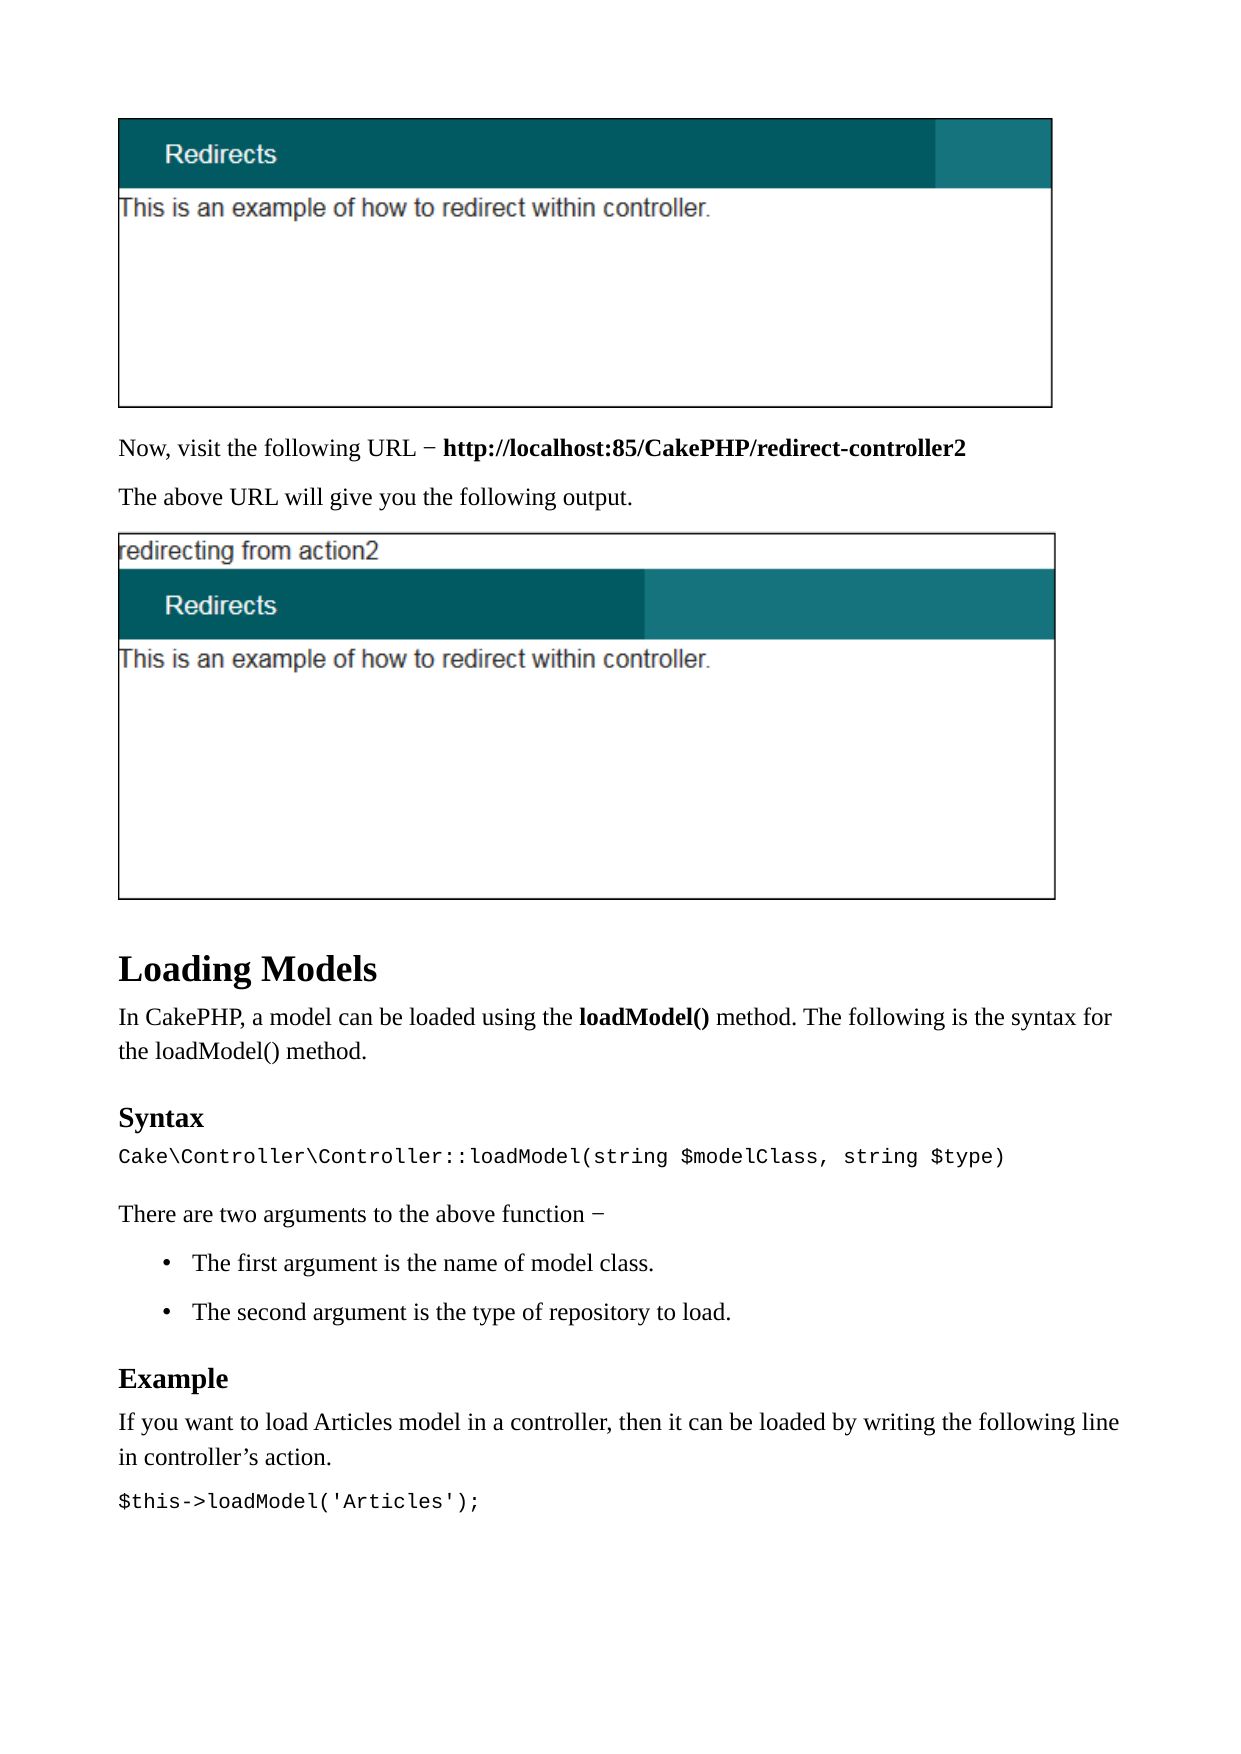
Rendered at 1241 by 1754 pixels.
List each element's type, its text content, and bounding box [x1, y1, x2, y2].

text If you want to load Articles model in a controller, then it can be loaded by writing the following line in controller’s action. [118, 1407, 1122, 1470]
subtitle Syntax [118, 1100, 1122, 1134]
picture [118, 118, 1056, 408]
subtitle Example [118, 1361, 1122, 1394]
text Cake\Controller\Controller::loadModel(string $modelClass, string $type) [118, 1146, 1122, 1170]
text The above URL will give you the following output. [118, 482, 1122, 511]
list The first argument is the name of model class. [162, 1248, 1122, 1277]
picture [118, 531, 1056, 900]
text $this->loadModel('Articles'); [118, 1491, 1122, 1514]
text Now, visit the following URL − http://localhost:85/CakePHP/redirect-controller2 [118, 433, 1122, 462]
text There are two arguments to the above function − [118, 1199, 1122, 1228]
list The second argument is the type of repository to load. [162, 1297, 1122, 1326]
text In CakePHP, a model can be loaded using the loadModel() method. The following is the syntax for the loadModel() method. [118, 1002, 1122, 1065]
subtitle Loading Models [118, 946, 1122, 989]
